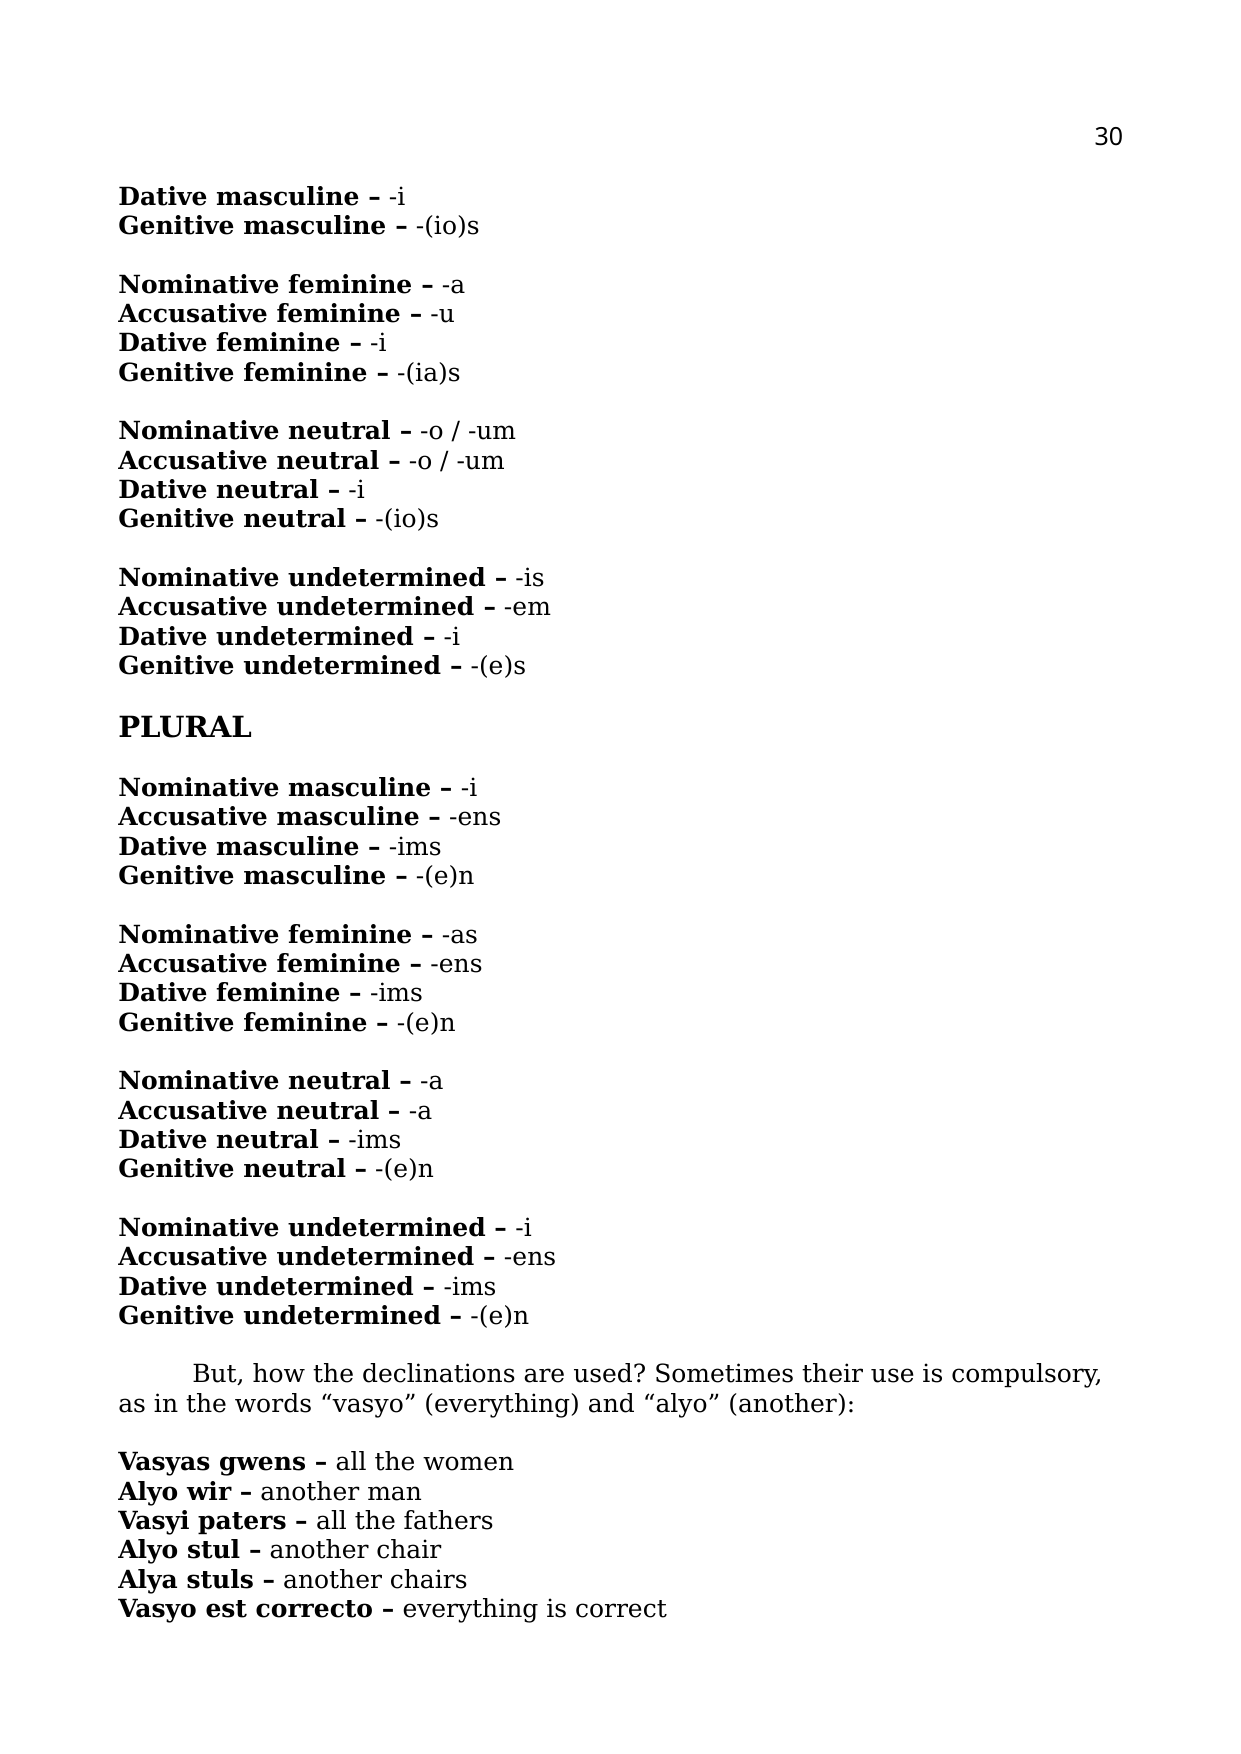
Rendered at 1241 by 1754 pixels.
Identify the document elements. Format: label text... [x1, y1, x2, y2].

text Genitive undetermined – -(e)s [118, 651, 1123, 680]
text Accusative feminine – -ens [118, 949, 1123, 978]
text Nominative masculine – -i [118, 773, 1123, 802]
text Dative masculine – -ims [118, 832, 1123, 861]
subtitle PLURAL [118, 709, 1123, 744]
text Alyo stul – another chair [118, 1535, 1123, 1565]
text Accusative undetermined – -ens [118, 1242, 1123, 1272]
text Nominative neutral – -o / -um [118, 416, 1123, 446]
text Vasyo est correcto – everything is correct [118, 1594, 1123, 1623]
text Genitive undetermined – -(e)n [118, 1301, 1123, 1331]
text Dative neutral – -ims [118, 1125, 1123, 1154]
text Nominative feminine – -as [118, 920, 1123, 949]
text Vasyas gwens – all the women [118, 1447, 1123, 1477]
text Genitive feminine – -(e)n [118, 1008, 1123, 1037]
text Nominative feminine – -a [118, 269, 1123, 299]
text Genitive feminine – -(ia)s [118, 358, 1123, 387]
text Nominative undetermined – -i [118, 1213, 1123, 1242]
text Alyo wir – another man [118, 1477, 1123, 1506]
text Dative neutral – -i [118, 475, 1123, 504]
text Accusative undetermined – -em [118, 592, 1123, 622]
text Nominative undetermined – -is [118, 563, 1123, 592]
text Accusative neutral – -o / -um [118, 446, 1123, 475]
text Dative undetermined – -ims [118, 1272, 1123, 1301]
text Genitive neutral – -(e)n [118, 1154, 1123, 1184]
text Dative feminine – -i [118, 328, 1123, 358]
text Genitive neutral – -(io)s [118, 504, 1123, 534]
text But, how the declinations are used? Sometimes their use is compulsory, as in the words “vasyo” (everything) and “alyo” (another): [118, 1360, 1123, 1418]
text Genitive masculine – -(io)s [118, 211, 1123, 240]
text Dative masculine – -i [118, 182, 1123, 211]
text Accusative masculine – -ens [118, 802, 1123, 832]
text Accusative neutral – -a [118, 1096, 1123, 1125]
text Dative feminine – -ims [118, 978, 1123, 1008]
text Dative undetermined – -i [118, 622, 1123, 651]
text Nominative neutral – -a [118, 1066, 1123, 1096]
text Vasyi paters – all the fathers [118, 1506, 1123, 1535]
text Accusative feminine – -u [118, 299, 1123, 328]
text Alya stuls – another chairs [118, 1565, 1123, 1594]
text Genitive masculine – -(e)n [118, 861, 1123, 891]
